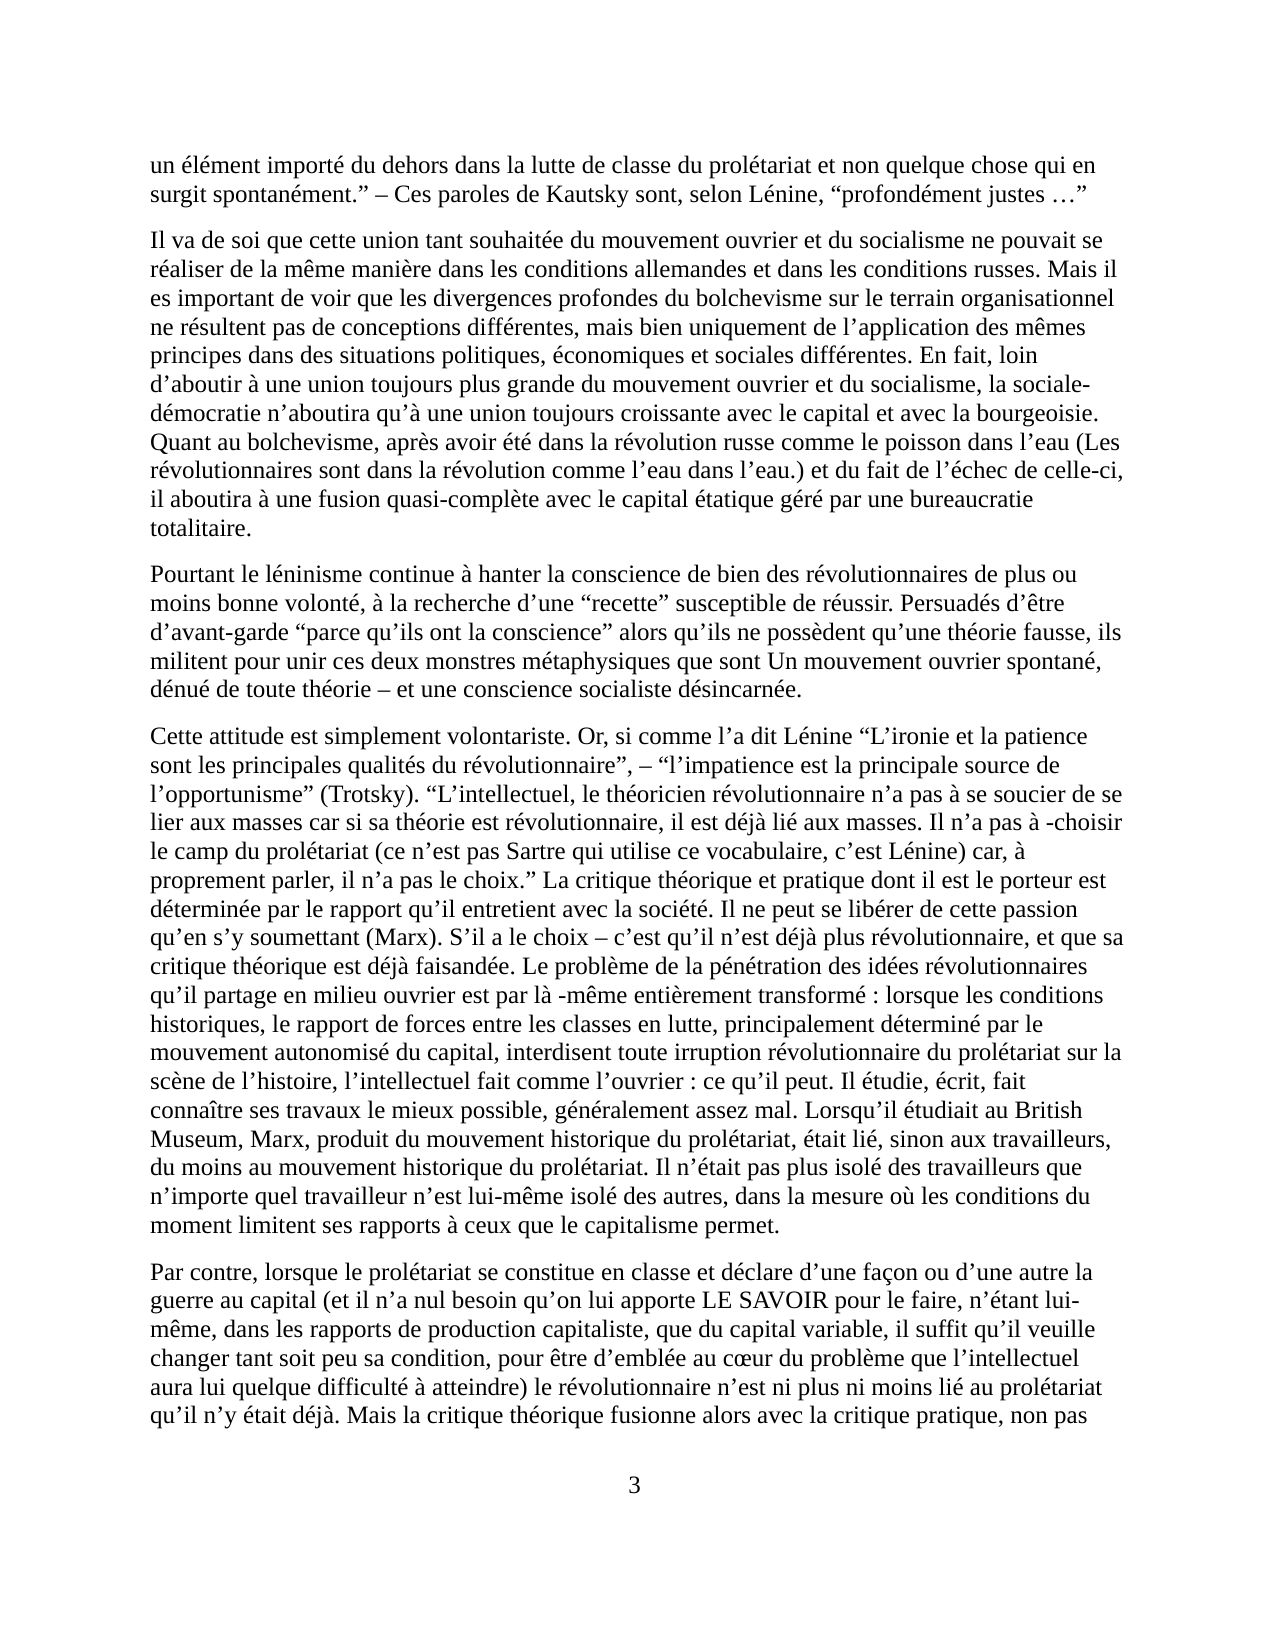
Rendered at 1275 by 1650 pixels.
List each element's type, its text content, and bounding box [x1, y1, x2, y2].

text un élément importé du dehors dans la lutte de classe du prolétariat et non quelque chose qui en surgit spontanément.” – Ces paroles de Kautsky sont, selon Lénine, “profondément justes …” [150, 150, 1125, 207]
text Pourtant le léninisme continue à hanter la conscience de bien des révolutionnaires de plus ou moins bonne volonté, à la recherche d’une “recette” susceptible de réussir. Persuadés d’être d’avant-garde “parce qu’ils ont la conscience” alors qu’ils ne possèdent qu’une théorie fausse, ils militent pour unir ces deux monstres métaphysiques que sont Un mouvement ouvrier spontané, dénué de toute théorie – et une conscience socialiste désincarnée. [150, 559, 1125, 703]
text Par contre, lorsque le prolétariat se constitue en classe et déclare d’une façon ou d’une autre la guerre au capital (et il n’a nul besoin qu’on lui apporte LE SAVOIR pour le faire, n’étant lui-même, dans les rapports de production capitaliste, que du capital variable, il suffit qu’il veuille changer tant soit peu sa condition, pour être d’emblée au cœur du problème que l’intellectuel aura lui quelque difficulté à atteindre) le révolutionnaire n’est ni plus ni moins lié au prolétariat qu’il n’y était déjà. Mais la critique théorique fusionne alors avec la critique pratique, non pas [150, 1257, 1125, 1429]
text Il va de soi que cette union tant souhaitée du mouvement ouvrier et du socialisme ne pouvait se réaliser de la même manière dans les conditions allemandes et dans les conditions russes. Mais il es important de voir que les divergences profondes du bolchevisme sur le terrain organisationnel ne résultent pas de conceptions différentes, mais bien uniquement de l’application des mêmes principes dans des situations politiques, économiques et sociales différentes. En fait, loin d’aboutir à une union toujours plus grande du mouvement ouvrier et du socialisme, la sociale-démocratie n’aboutira qu’à une union toujours croissante avec le capital et avec la bourgeoisie. Quant au bolchevisme, après avoir été dans la révolution russe comme le poisson dans l’eau (Les révolutionnaires sont dans la révolution comme l’eau dans l’eau.) et du fait de l’échec de celle-ci, il aboutira à une fusion quasi-complète avec le capital étatique géré par une bureaucratie totalitaire. [150, 225, 1125, 542]
text Cette attitude est simplement volontariste. Or, si comme l’a dit Lénine “L’ironie et la patience sont les principales qualités du révolutionnaire”, – “l’impatience est la principale source de l’opportunisme” (Trotsky). “L’intellectuel, le théoricien révolutionnaire n’a pas à se soucier de se lier aux masses car si sa théorie est révolutionnaire, il est déjà lié aux masses. Il n’a pas à -choisir le camp du prolétariat (ce n’est pas Sartre qui utilise ce vocabulaire, c’est Lénine) car, à proprement parler, il n’a pas le choix.” La critique théorique et pratique dont il est le porteur est déterminée par le rapport qu’il entretient avec la société. Il ne peut se libérer de cette passion qu’en s’y soumettant (Marx). S’il a le choix – c’est qu’il n’est déjà plus révolutionnaire, et que sa critique théorique est déjà faisandée. Le problème de la pénétration des idées révolutionnaires qu’il partage en milieu ouvrier est par là -même entièrement transformé : lorsque les conditions historiques, le rapport de forces entre les classes en lutte, principalement déterminé par le mouvement autonomisé du capital, interdisent toute irruption révolutionnaire du prolétariat sur la scène de l’histoire, l’intellectuel fait comme l’ouvrier : ce qu’il peut. Il étudie, écrit, fait connaître ses travaux le mieux possible, généralement assez mal. Lorsqu’il étudiait au British Museum, Marx, produit du mouvement historique du prolétariat, était lié, sinon aux travailleurs, du moins au mouvement historique du prolétariat. Il n’était pas plus isolé des travailleurs que n’importe quel travailleur n’est lui-même isolé des autres, dans la mesure où les conditions du moment limitent ses rapports à ceux que le capitalisme permet. [150, 721, 1125, 1239]
